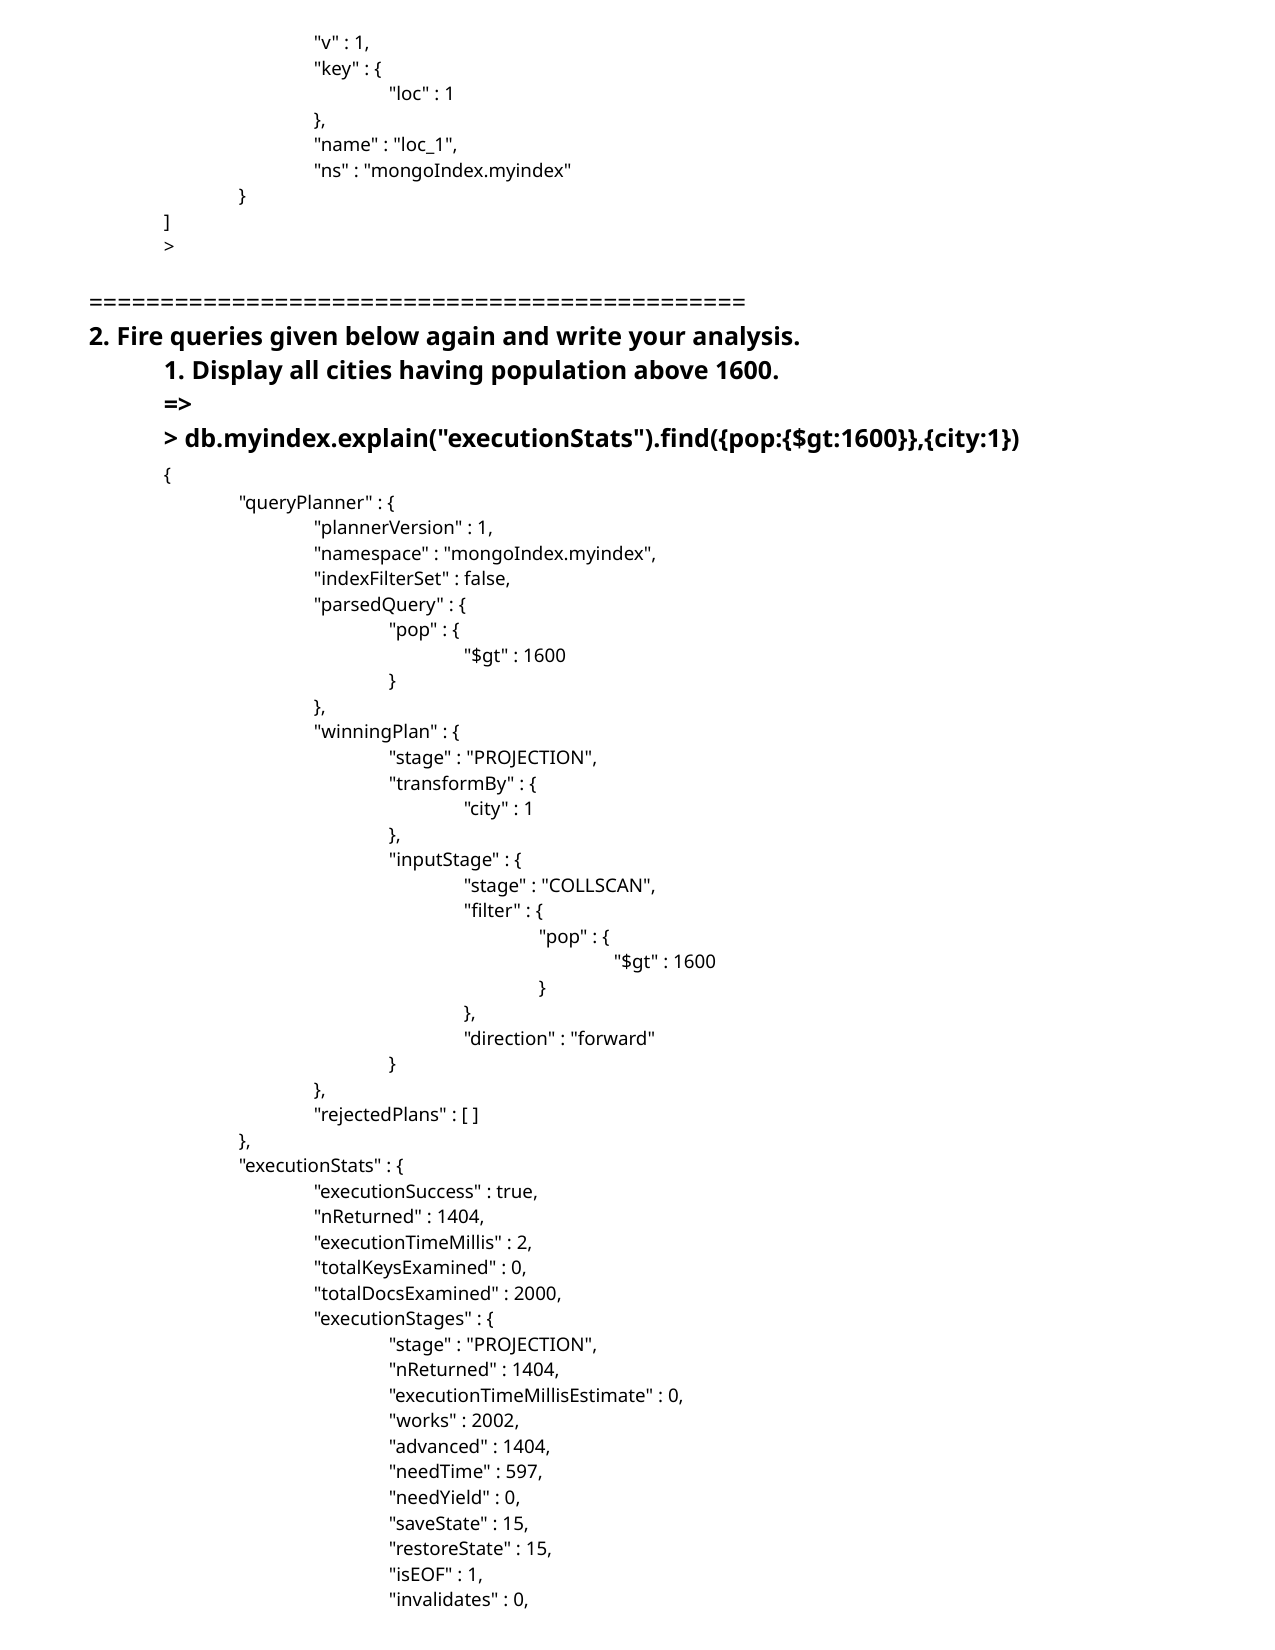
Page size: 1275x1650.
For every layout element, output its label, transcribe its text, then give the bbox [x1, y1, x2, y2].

text }, [88, 821, 1246, 846]
text } [88, 974, 1246, 999]
text }, [88, 106, 1246, 132]
text "advanced" : 1404, [88, 1433, 1246, 1459]
text }, [88, 999, 1246, 1025]
text "inputStage" : { [88, 846, 1246, 872]
text "executionStages" : { [88, 1306, 1246, 1331]
text "nReturned" : 1404, [88, 1204, 1246, 1229]
text } [88, 668, 1246, 693]
text "filter" : { [88, 897, 1246, 923]
text "works" : 2002, [88, 1408, 1246, 1433]
text }, [88, 693, 1246, 719]
text "totalKeysExamined" : 0, [88, 1255, 1246, 1280]
text "winningPlan" : { [88, 719, 1246, 744]
text "namespace" : "mongoIndex.myindex", [88, 540, 1246, 566]
text => [88, 387, 1246, 421]
text } [88, 183, 1246, 208]
text "restoreState" : 15, [88, 1535, 1246, 1561]
text "isEOF" : 1, [88, 1561, 1246, 1586]
text "ns" : "mongoIndex.myindex" [88, 157, 1246, 183]
text > db.myindex.explain("executionStats").find({pop:{$gt:1600}},{city:1}) [88, 421, 1246, 455]
text "queryPlanner" : { [88, 489, 1246, 514]
text "name" : "loc_1", [88, 132, 1246, 157]
text "loc" : 1 [88, 81, 1246, 106]
text "executionSuccess" : true, [88, 1178, 1246, 1204]
text "nReturned" : 1404, [88, 1357, 1246, 1382]
text "needTime" : 597, [88, 1459, 1246, 1484]
text "$gt" : 1600 [88, 948, 1246, 974]
text "executionTimeMillis" : 2, [88, 1229, 1246, 1255]
text "saveState" : 15, [88, 1510, 1246, 1535]
text "pop" : { [88, 923, 1246, 948]
text "key" : { [88, 55, 1246, 81]
text "executionStats" : { [88, 1153, 1246, 1178]
text "$gt" : 1600 [88, 642, 1246, 668]
text "invalidates" : 0, [88, 1586, 1246, 1612]
text }, [88, 1076, 1246, 1102]
text "parsedQuery" : { [88, 591, 1246, 617]
text "plannerVersion" : 1, [88, 514, 1246, 540]
text "indexFilterSet" : false, [88, 566, 1246, 591]
text "executionTimeMillisEstimate" : 0, [88, 1382, 1246, 1408]
text 2. Fire queries given below again and write your analysis. [88, 319, 1246, 353]
text "needYield" : 0, [88, 1484, 1246, 1510]
text { [88, 455, 1246, 489]
text "direction" : "forward" [88, 1025, 1246, 1051]
text "transformBy" : { [88, 770, 1246, 795]
text 1. Display all cities having population above 1600. [88, 353, 1246, 387]
text "totalDocsExamined" : 2000, [88, 1280, 1246, 1306]
text ] [88, 208, 1246, 234]
text "v" : 1, [88, 29, 1246, 55]
text "stage" : "COLLSCAN", [88, 872, 1246, 897]
text "stage" : "PROJECTION", [88, 744, 1246, 770]
text "stage" : "PROJECTION", [88, 1331, 1246, 1357]
text } [88, 1051, 1246, 1076]
text }, [88, 1127, 1246, 1153]
text ============================================== [88, 285, 1246, 319]
text "city" : 1 [88, 795, 1246, 821]
text "pop" : { [88, 617, 1246, 642]
text "rejectedPlans" : [ ] [88, 1102, 1246, 1127]
text > [88, 234, 1246, 259]
